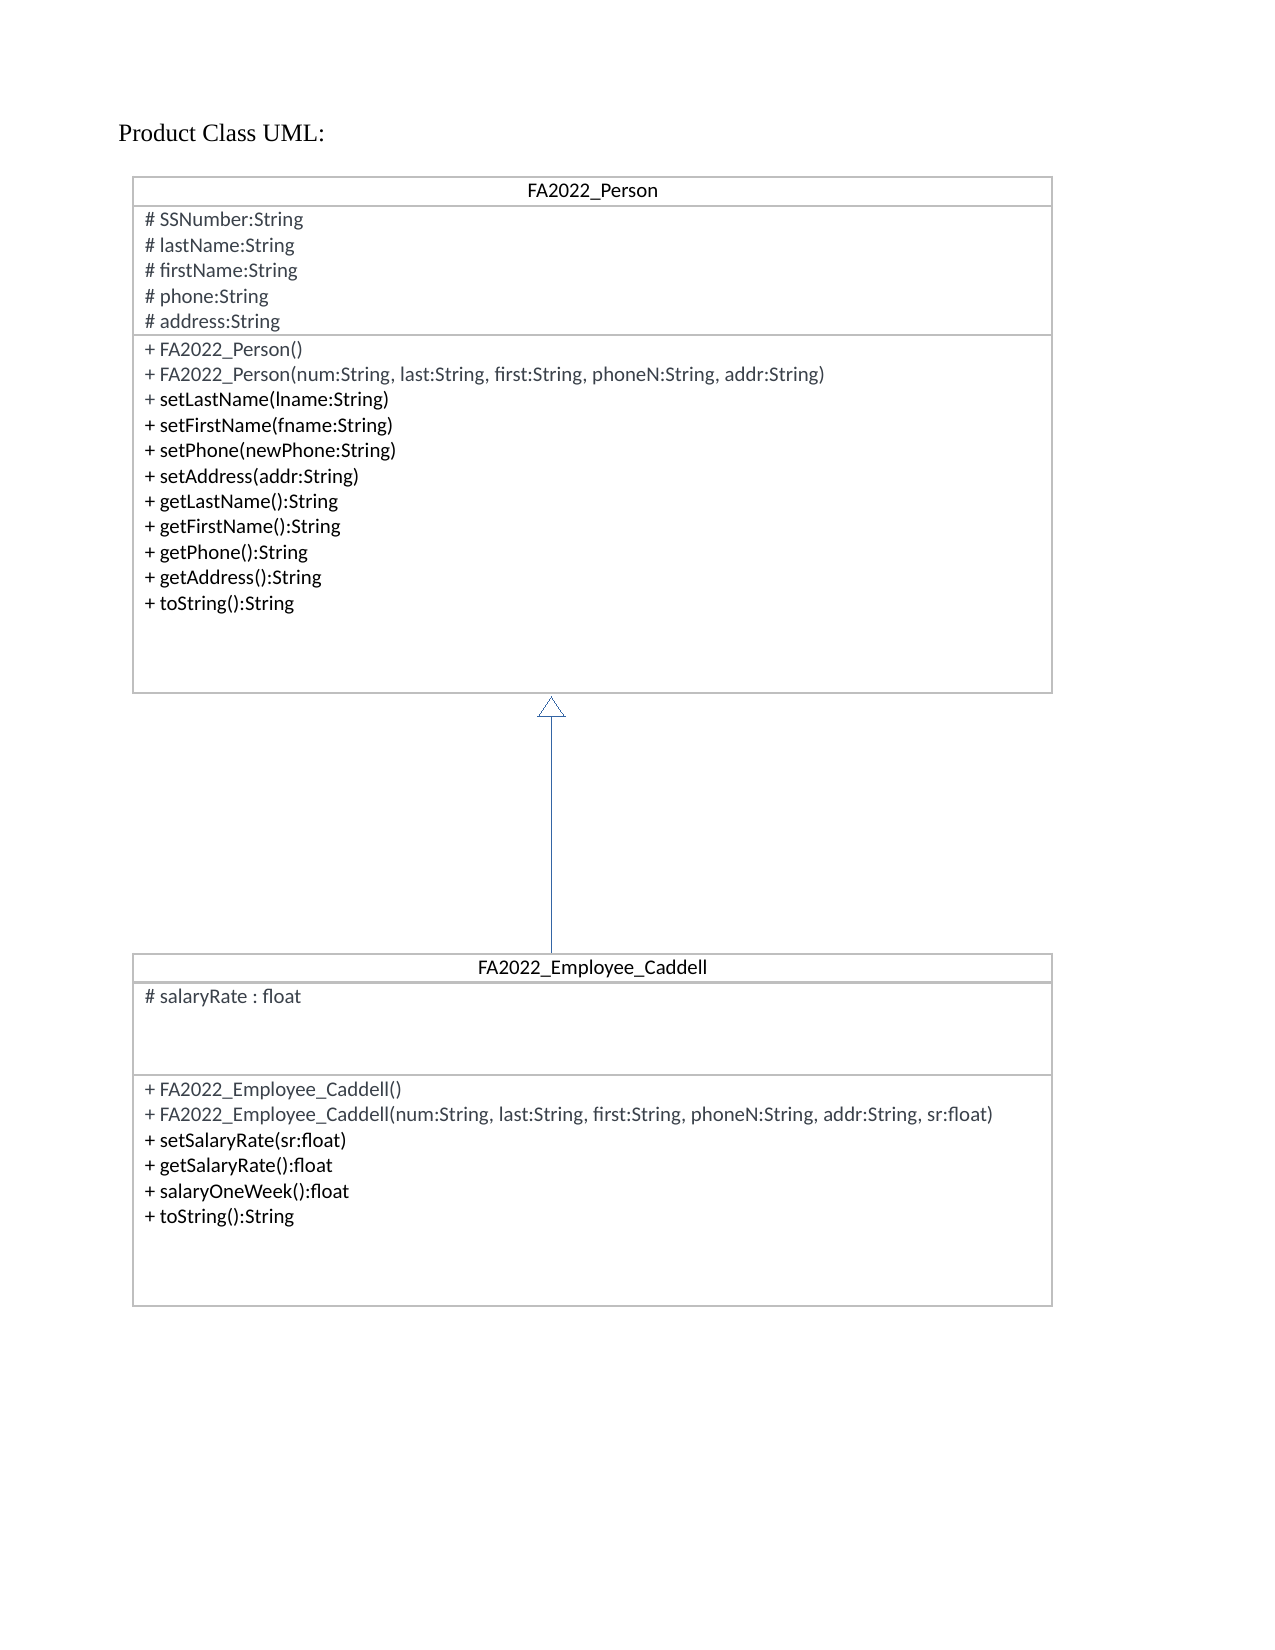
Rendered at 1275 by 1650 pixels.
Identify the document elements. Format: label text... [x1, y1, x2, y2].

table_cell [134, 666, 1051, 692]
table_cell # SSNumber:String # lastName:String # firstName:String # phone:String # address:String [134, 207, 1051, 334]
table_header FA2022_Employee_Caddell [134, 955, 1051, 981]
table_cell + FA2022_Person() + FA2022_Person(num:String, last:String, first:String, phoneN:String, addr:String) + setLastName(lname:String) + setFirstName(fname:String) + setPhone(newPhone:String) + setAddress(addr:String) + getLastName():String + getFirstName():String + getPhone():String + getAddress():String + toString():String [134, 336, 1051, 666]
table_header FA2022_Person [134, 178, 1051, 204]
table_cell # salaryRate : float [134, 984, 1051, 1074]
table_cell [134, 1280, 1051, 1305]
table_cell + FA2022_Employee_Caddell() + FA2022_Employee_Caddell(num:String, last:String, first:String, phoneN:String, addr:String, sr:float) + setSalaryRate(sr:float) + getSalaryRate():float + salaryOneWeek():float + toString():String [134, 1076, 1051, 1279]
text Product Class UML: [118, 118, 1157, 147]
